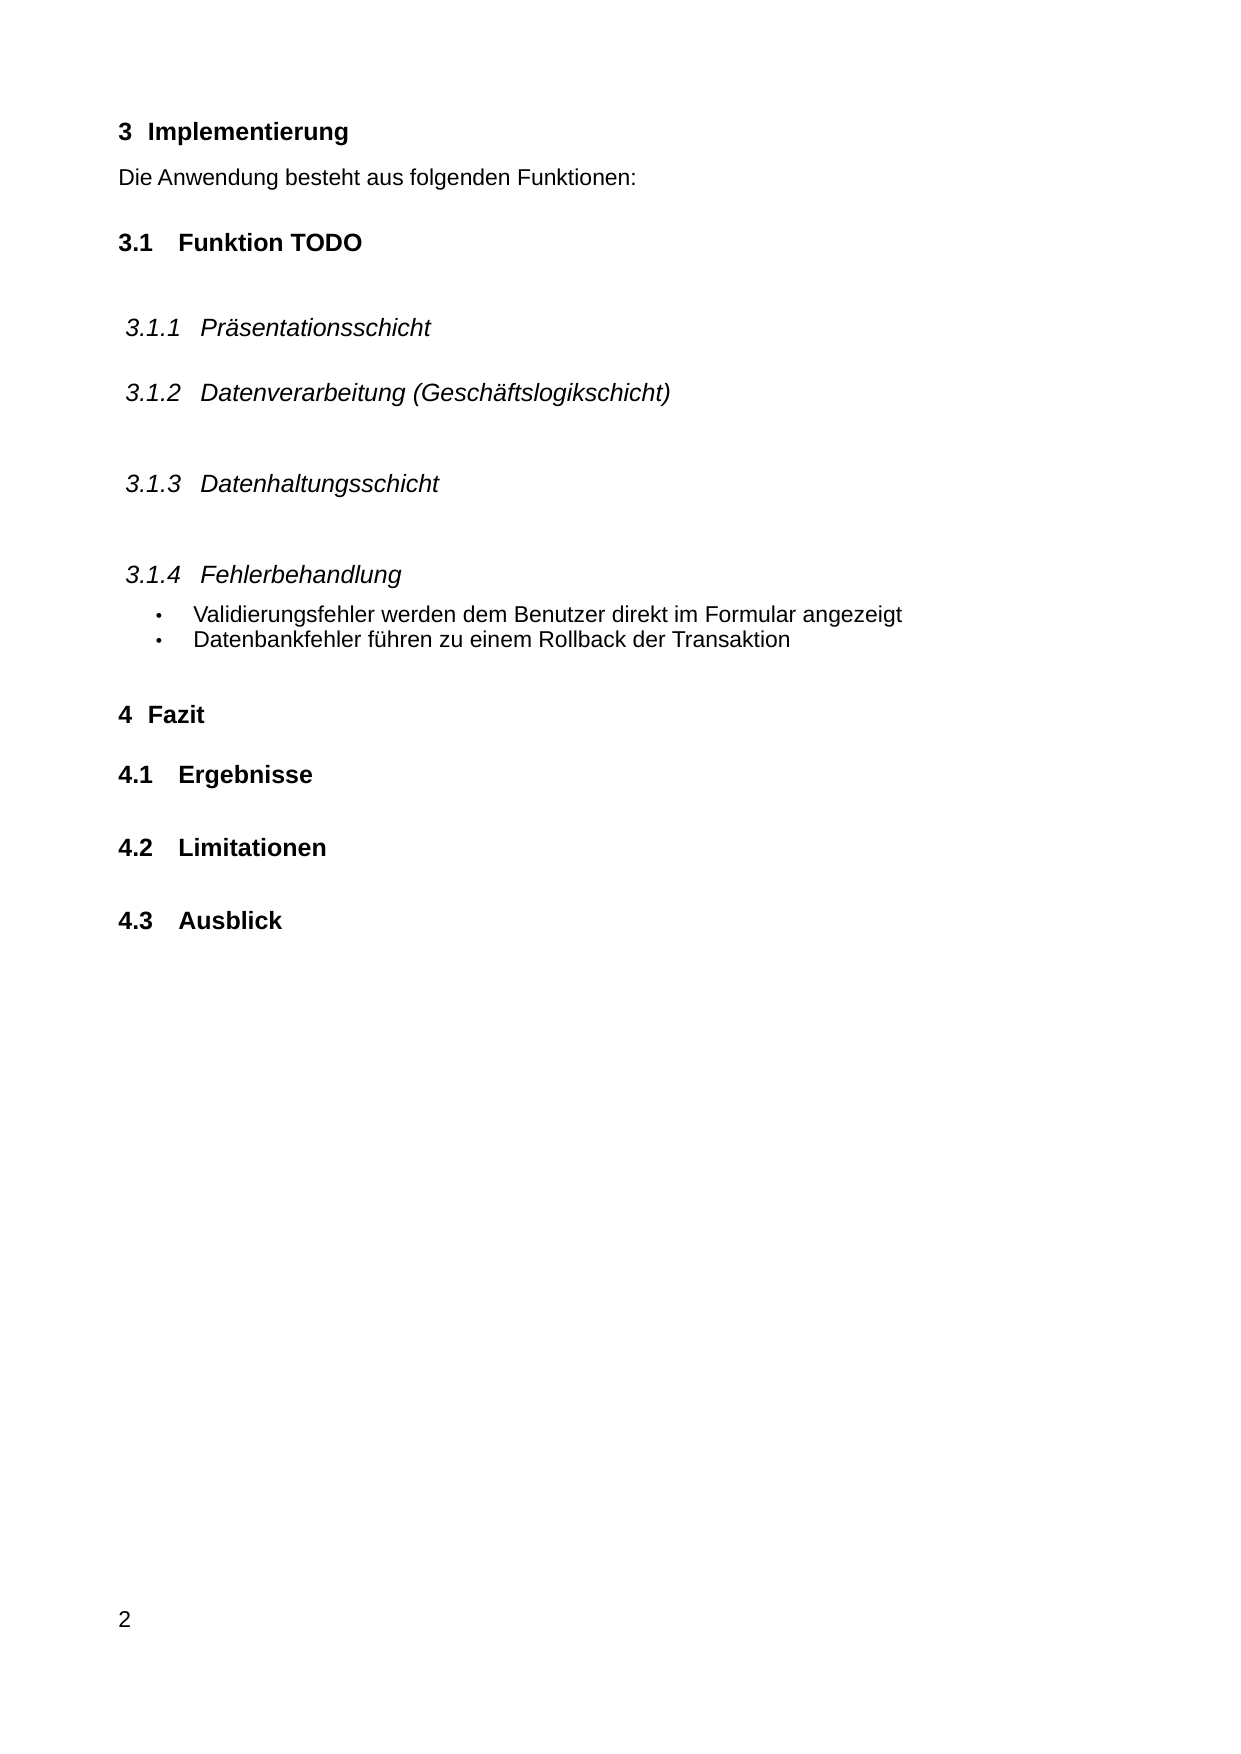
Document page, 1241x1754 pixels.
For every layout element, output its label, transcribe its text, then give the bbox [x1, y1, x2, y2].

subtitle Ergebnisse [118, 761, 1122, 788]
subtitle Implementierung [118, 118, 1122, 146]
subtitle Limitationen [118, 833, 1122, 861]
list Validierungsfehler werden dem Benutzer direkt im Formular angezeigt [156, 602, 1122, 627]
list Datenbankfehler führen zu einem Rollback der Transaktion [156, 627, 1122, 653]
subtitle Fazit [118, 701, 1122, 729]
subtitle Funktion TODO [118, 229, 1122, 257]
subtitle Datenverarbeitung (Geschäftslogikschicht) [125, 379, 1122, 407]
text Die Anwendung besteht aus folgenden Funktionen: [118, 164, 1122, 190]
subtitle Präsentationsschicht [125, 314, 1122, 342]
subtitle Fehlerbehandlung [125, 561, 1122, 589]
subtitle Ausblick [118, 907, 1122, 934]
subtitle Datenhaltungsschicht [125, 470, 1122, 498]
